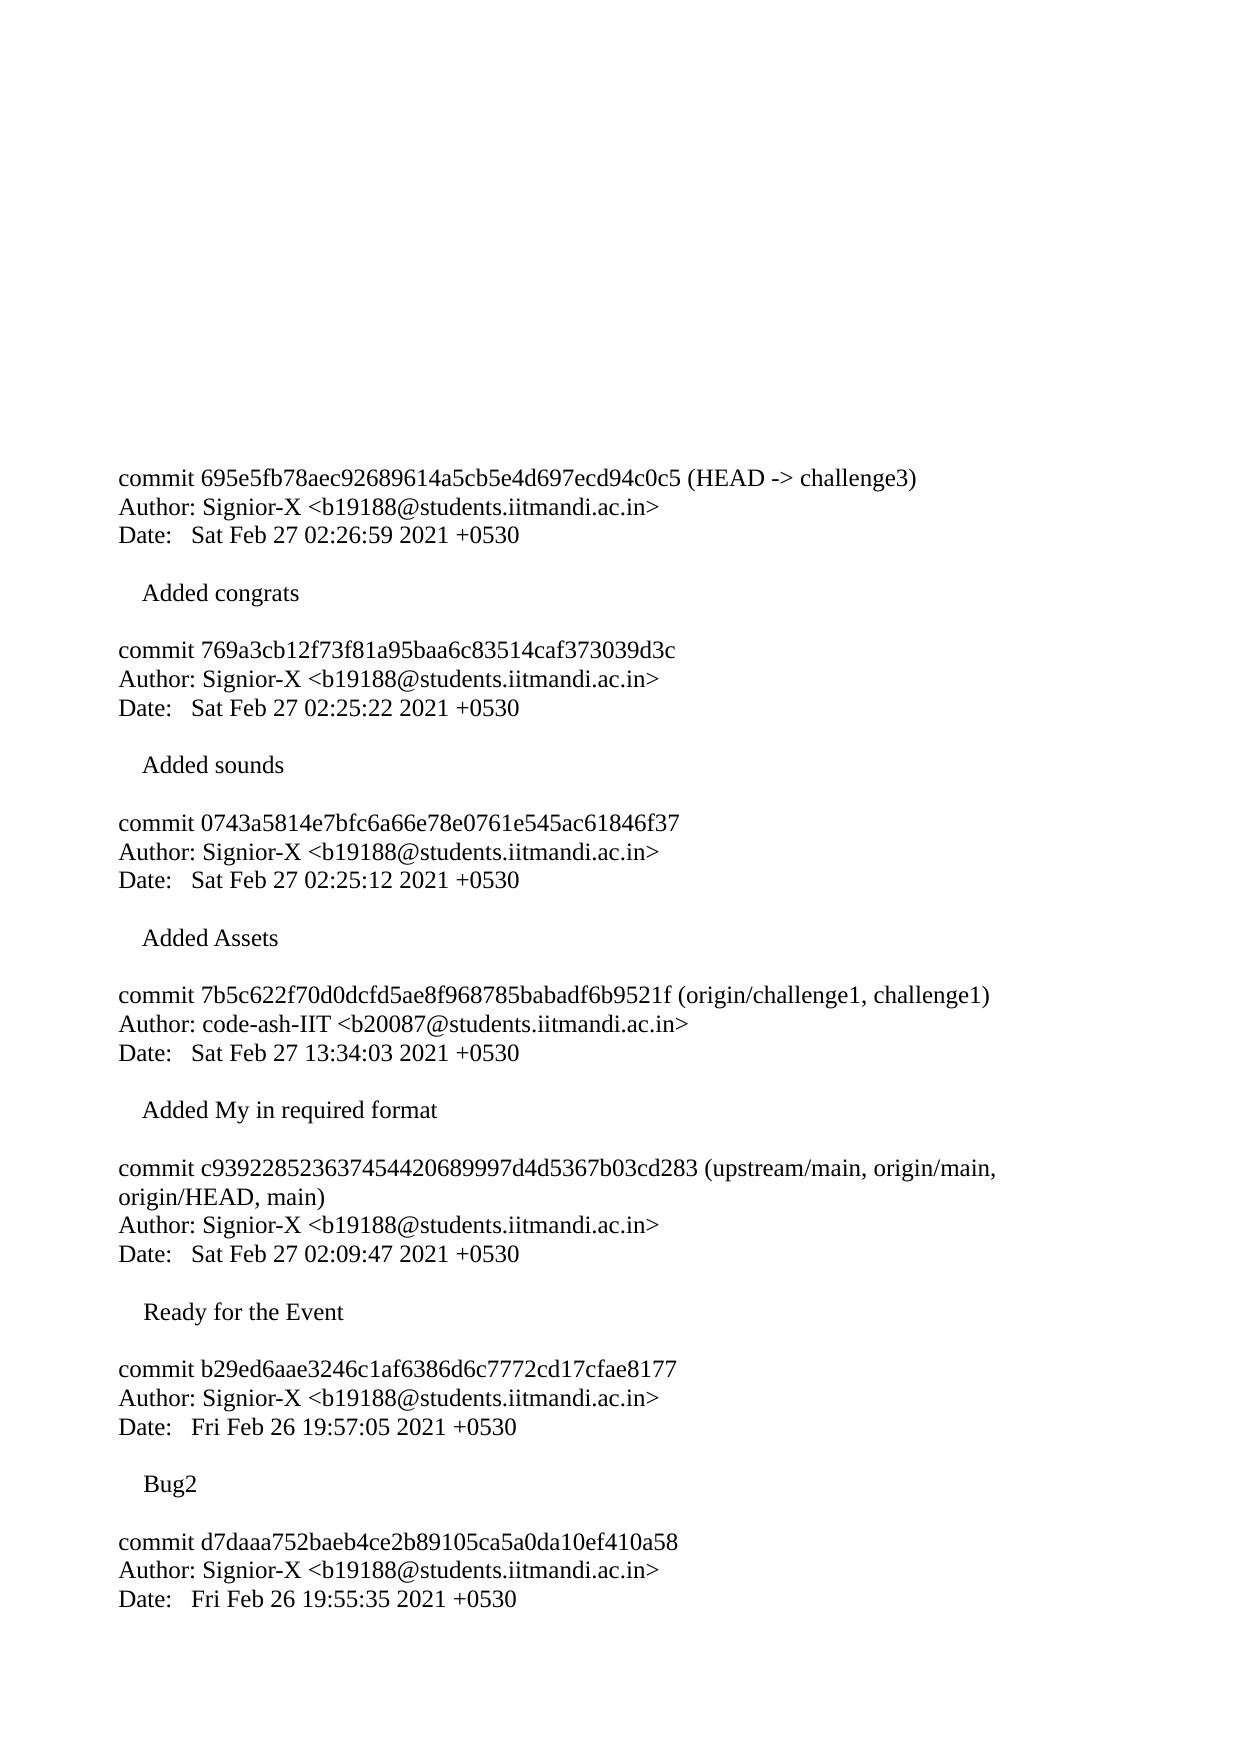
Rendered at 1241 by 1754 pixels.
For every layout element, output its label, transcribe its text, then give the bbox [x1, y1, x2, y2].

text Bug2 [118, 1469, 1122, 1498]
text Date: Sat Feb 27 02:25:22 2021 +0530 [118, 693, 1122, 722]
text Author: Signior-X <b19188@students.iitmandi.ac.in> [118, 492, 1122, 521]
text Date: Sat Feb 27 02:26:59 2021 +0530 [118, 521, 1122, 549]
text Date: Fri Feb 26 19:57:05 2021 +0530 [118, 1412, 1122, 1441]
text Date: Sat Feb 27 02:25:12 2021 +0530 [118, 866, 1122, 894]
text commit 7b5c622f70d0dcfd5ae8f968785babadf6b9521f (origin/challenge1, challenge1) [118, 981, 1122, 1009]
text Date: Fri Feb 26 19:55:35 2021 +0530 [118, 1584, 1122, 1613]
text commit c939228523637454420689997d4d5367b03cd283 (upstream/main, origin/main, origin/HEAD, main) [118, 1153, 1122, 1211]
text commit b29ed6aae3246c1af6386d6c7772cd17cfae8177 [118, 1354, 1122, 1383]
text Author: Signior-X <b19188@students.iitmandi.ac.in> [118, 1383, 1122, 1412]
text commit 769a3cb12f73f81a95baa6c83514caf373039d3c [118, 636, 1122, 664]
text Author: Signior-X <b19188@students.iitmandi.ac.in> [118, 1556, 1122, 1584]
text Author: Signior-X <b19188@students.iitmandi.ac.in> [118, 664, 1122, 693]
text Ready for the Event [118, 1297, 1122, 1326]
text Date: Sat Feb 27 02:09:47 2021 +0530 [118, 1239, 1122, 1268]
text commit d7daaa752baeb4ce2b89105ca5a0da10ef410a58 [118, 1527, 1122, 1556]
text commit 0743a5814e7bfc6a66e78e0761e545ac61846f37 [118, 808, 1122, 837]
text Added congrats [118, 578, 1122, 607]
text Added sounds [118, 751, 1122, 779]
text Author: Signior-X <b19188@students.iitmandi.ac.in> [118, 1211, 1122, 1239]
text Author: code-ash-IIT <b20087@students.iitmandi.ac.in> [118, 1009, 1122, 1038]
text Author: Signior-X <b19188@students.iitmandi.ac.in> [118, 837, 1122, 866]
text Added My in required format [118, 1096, 1122, 1124]
text commit 695e5fb78aec92689614a5cb5e4d697ecd94c0c5 (HEAD -> challenge3) [118, 463, 1122, 492]
text Date: Sat Feb 27 13:34:03 2021 +0530 [118, 1038, 1122, 1067]
text Added Assets [118, 923, 1122, 952]
